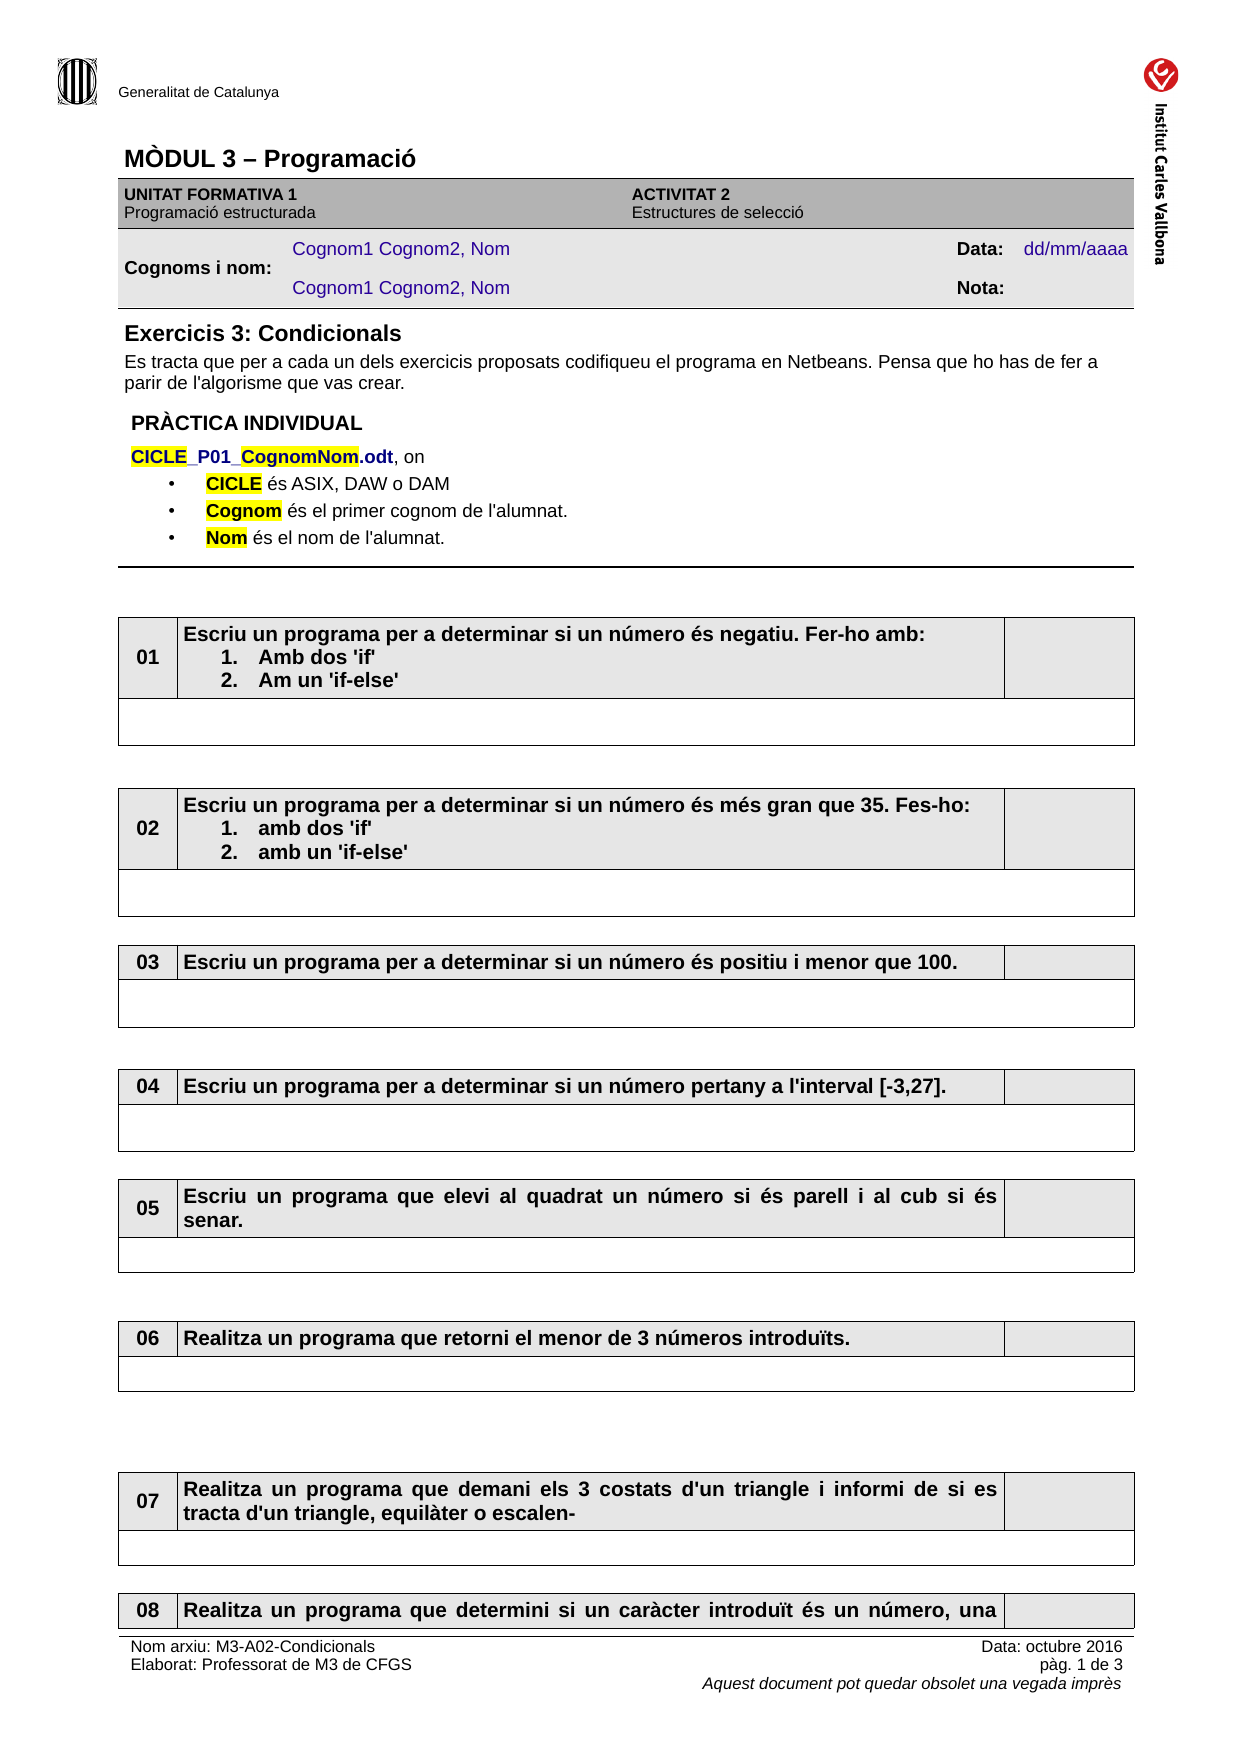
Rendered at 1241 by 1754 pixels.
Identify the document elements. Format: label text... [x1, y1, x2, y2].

table_header Realitza un programa que demani els 3 costats d'un triangle i informi de si es tracta d'un triangle, equilàter o escalen- [178, 1473, 1004, 1530]
table_header 02 [119, 789, 177, 869]
table_header Escriu un programa per a determinar si un número és positiu i menor que 100. [178, 946, 1004, 979]
table_cell [118, 746, 1134, 788]
table_cell [118, 1152, 1134, 1179]
table_header 03 [119, 946, 177, 979]
table_header [1005, 1594, 1134, 1628]
table_header 06 [119, 1322, 177, 1356]
table_cell [118, 917, 1134, 945]
table_cell Cognom1 Cognom2, Nom [286, 268, 951, 307]
table_cell Nota: [951, 268, 1011, 307]
picture [1143, 57, 1179, 269]
table_cell [119, 980, 1134, 1027]
table_header 05 [119, 1180, 177, 1237]
table_header [1005, 1180, 1134, 1237]
table_cell [119, 1105, 1134, 1151]
table_header [1005, 1070, 1134, 1104]
picture [57, 58, 97, 105]
table_cell [119, 870, 1134, 916]
table_cell Cognom1 Cognom2, Nom [286, 229, 951, 268]
table_cell [118, 1392, 1134, 1472]
table_header 01 [119, 618, 177, 698]
table_cell dd/mm/aaaa [1011, 229, 1134, 268]
table_cell [118, 568, 1134, 617]
table_cell ACTIVITAT 2 Estructures de selecció [626, 179, 1134, 228]
table_header [1005, 946, 1134, 979]
table_cell Exercicis 3: Condicionals Es tracta que per a cada un dels exercicis proposats codifiqueu el programa en Netbeans. Pensa que ho has de fer a parir de l'algorisme que vas crear. [118, 309, 1134, 566]
table_header 04 [119, 1070, 177, 1104]
table_header PRÀCTICA INDIVIDUAL CICLE_P01_CognomNom.odt, on CICLE és ASIX, DAW o DAM Cognom és el primer cognom de l'alumnat. Nom és el nom de l'alumnat. [125, 400, 1128, 554]
table_header Escriu un programa que elevi al quadrat un número si és parell i al cub si és senar. [178, 1180, 1004, 1237]
table_header 07 [119, 1473, 177, 1530]
table_header 08 [119, 1594, 177, 1628]
table_header Escriu un programa per a determinar si un número és més gran que 35. Fes-ho: amb dos 'if' amb un 'if-else' [178, 789, 1004, 869]
table_cell [1011, 268, 1134, 307]
table_header Escriu un programa per a determinar si un número és negatiu. Fer-ho amb: Amb dos 'if' Am un 'if-else' [178, 618, 1004, 698]
table_header [1005, 618, 1134, 698]
table_cell [119, 1531, 1134, 1565]
table_header Realitza un programa que retorni el menor de 3 números introduïts. [178, 1322, 1004, 1356]
table_cell [118, 1028, 1134, 1069]
table_header [1005, 1322, 1134, 1356]
table_cell Data: [951, 229, 1011, 268]
table_cell Cognoms i nom: [118, 229, 286, 307]
table_header [1005, 1473, 1134, 1530]
table_header [1005, 789, 1134, 869]
table_header Escriu un programa per a determinar si un número pertany a l'interval [-3,27]. [178, 1070, 1004, 1104]
table_cell UNITAT FORMATIVA 1 Programació estructurada [118, 179, 626, 228]
table_header Realitza un programa que determini si un caràcter introduït és un número, una [178, 1594, 1004, 1628]
table_header MÒDUL 3 – Programació [118, 139, 1134, 178]
table_cell [119, 699, 1134, 745]
table_cell [119, 1238, 1134, 1272]
table_cell [118, 1273, 1134, 1321]
table_cell [119, 1357, 1134, 1391]
